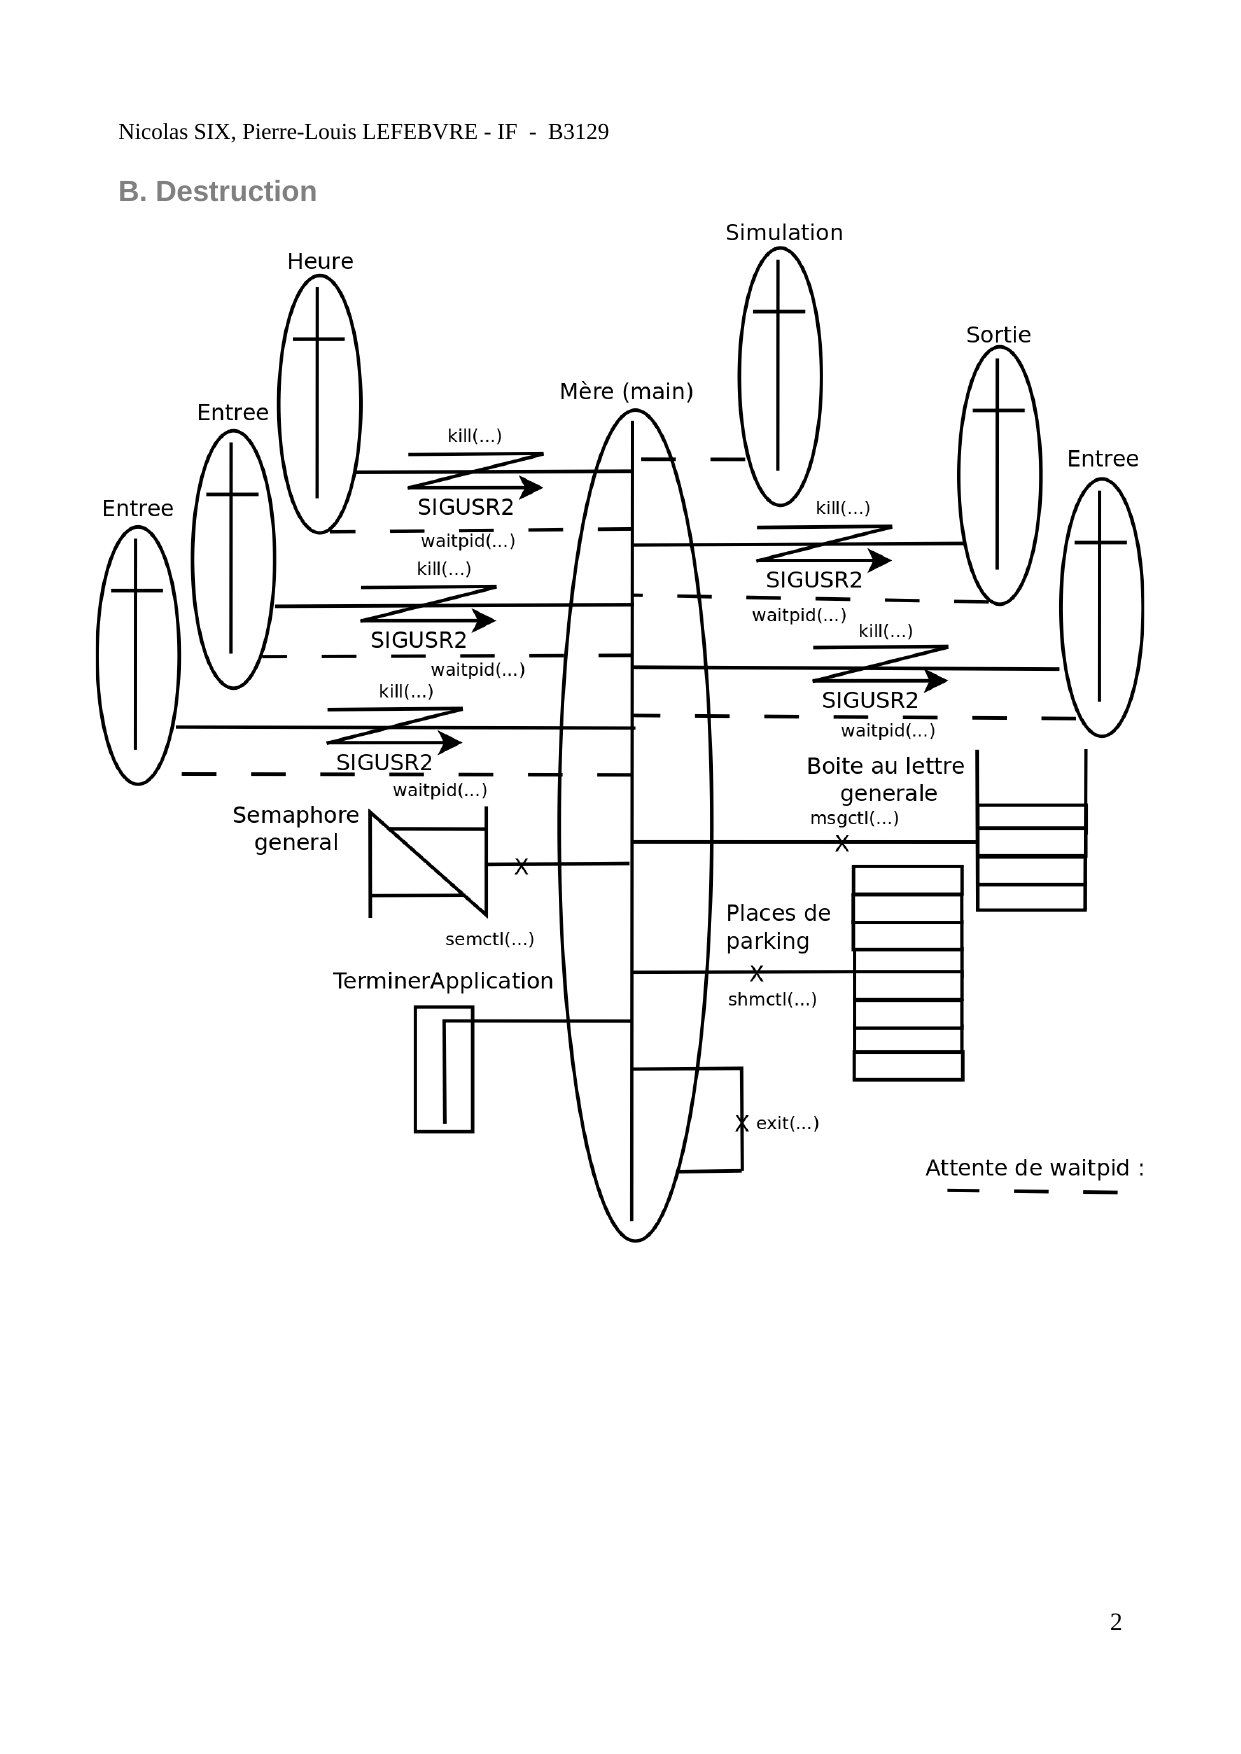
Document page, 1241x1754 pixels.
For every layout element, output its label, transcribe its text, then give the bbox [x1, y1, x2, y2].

subtitle B. Destruction [118, 174, 1122, 207]
picture [95, 220, 1145, 1243]
